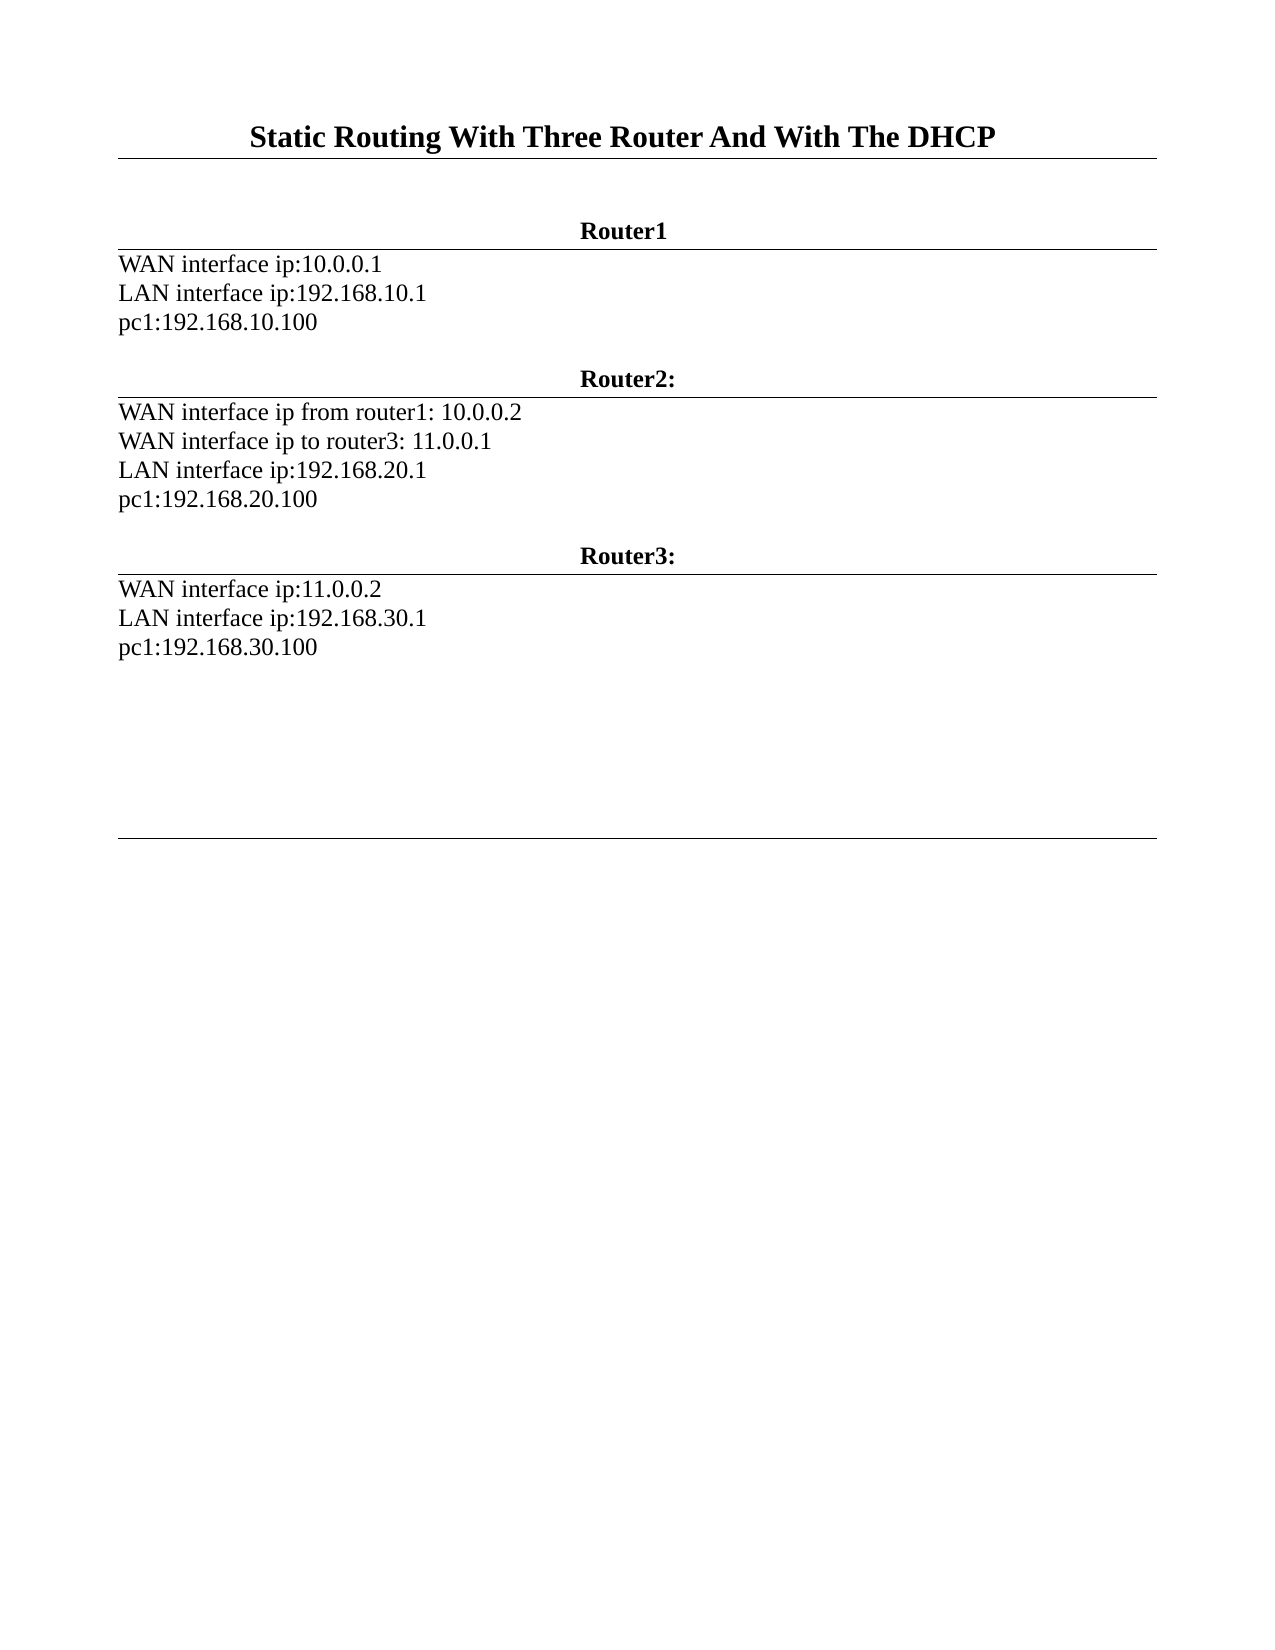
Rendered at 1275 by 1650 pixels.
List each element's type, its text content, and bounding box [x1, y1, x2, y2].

text pc1:192.168.30.100 [118, 632, 1157, 661]
text Router1 [118, 216, 1157, 249]
text Static Routing With Three Router And With The DHCP [118, 118, 1157, 158]
text pc1:192.168.20.100 [118, 484, 1157, 512]
text Router3: [118, 541, 1157, 574]
text LAN interface ip:192.168.20.1 [118, 455, 1157, 484]
text WAN interface ip:11.0.0.2 [118, 575, 1157, 603]
text LAN interface ip:192.168.10.1 [118, 278, 1157, 307]
text WAN interface ip:10.0.0.1 [118, 250, 1157, 278]
text WAN interface ip to router3: 11.0.0.1 [118, 426, 1157, 455]
text WAN interface ip from router1: 10.0.0.2 [118, 398, 1157, 426]
text LAN interface ip:192.168.30.1 [118, 603, 1157, 632]
text pc1:192.168.10.100 [118, 307, 1157, 336]
text Router2: [118, 364, 1157, 397]
